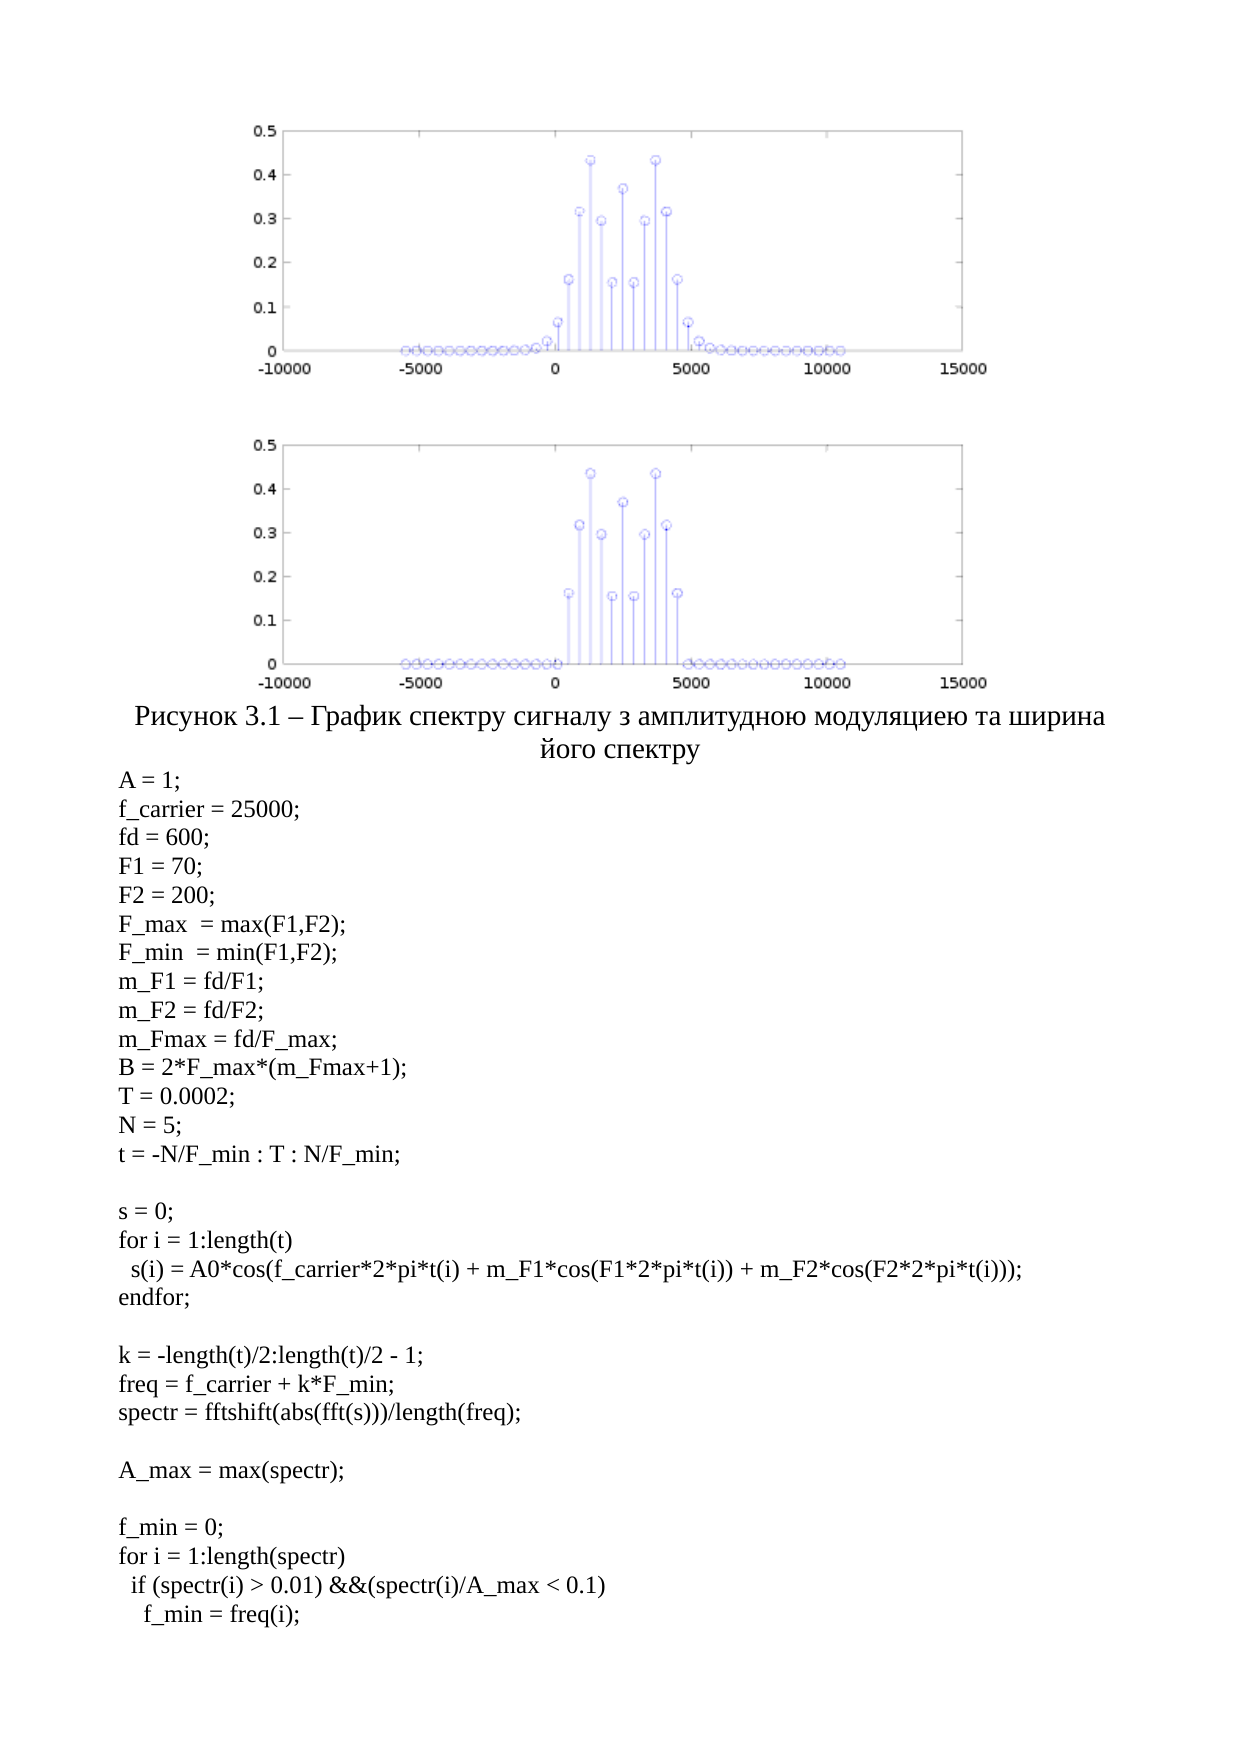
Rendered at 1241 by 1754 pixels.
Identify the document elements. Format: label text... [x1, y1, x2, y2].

text A_max = max(spectr); [118, 1455, 1122, 1484]
text m_F2 = fd/F2; [118, 995, 1122, 1024]
text m_Fmax = fd/F_max; [118, 1024, 1122, 1052]
text F2 = 200; [118, 880, 1122, 909]
text A = 1; [118, 765, 1122, 794]
text spectr = fftshift(abs(fft(s)))/length(freq); [118, 1397, 1122, 1426]
text F_max = max(F1,F2); [118, 909, 1122, 937]
text k = -length(t)/2:length(t)/2 - 1; [118, 1340, 1122, 1369]
text f_carrier = 25000; [118, 794, 1122, 822]
text fd = 600; [118, 822, 1122, 851]
text for i = 1:length(t) [118, 1225, 1122, 1254]
text freq = f_carrier + k*F_min; [118, 1369, 1122, 1397]
text Рисунок 3.1 – График спектру сигналу з амплитудною модуляциею та ширина його спектру [118, 118, 1122, 765]
text F1 = 70; [118, 851, 1122, 880]
text f_min = freq(i); [118, 1599, 1122, 1627]
text s(i) = A0*cos(f_carrier*2*pi*t(i) + m_F1*cos(F1*2*pi*t(i)) + m_F2*cos(F2*2*pi*t(i))); [118, 1254, 1122, 1282]
text T = 0.0002; [118, 1081, 1122, 1110]
text N = 5; [118, 1110, 1122, 1139]
text s = 0; [118, 1196, 1122, 1225]
text if (spectr(i) > 0.01) &&(spectr(i)/A_max < 0.1) [118, 1570, 1122, 1599]
text m_F1 = fd/F1; [118, 966, 1122, 995]
text f_min = 0; [118, 1512, 1122, 1541]
text endfor; [118, 1282, 1122, 1311]
text for i = 1:length(spectr) [118, 1541, 1122, 1570]
text t = -N/F_min : T : N/F_min; [118, 1139, 1122, 1167]
text F_min = min(F1,F2); [118, 937, 1122, 966]
picture [245, 118, 995, 698]
text B = 2*F_max*(m_Fmax+1); [118, 1052, 1122, 1081]
